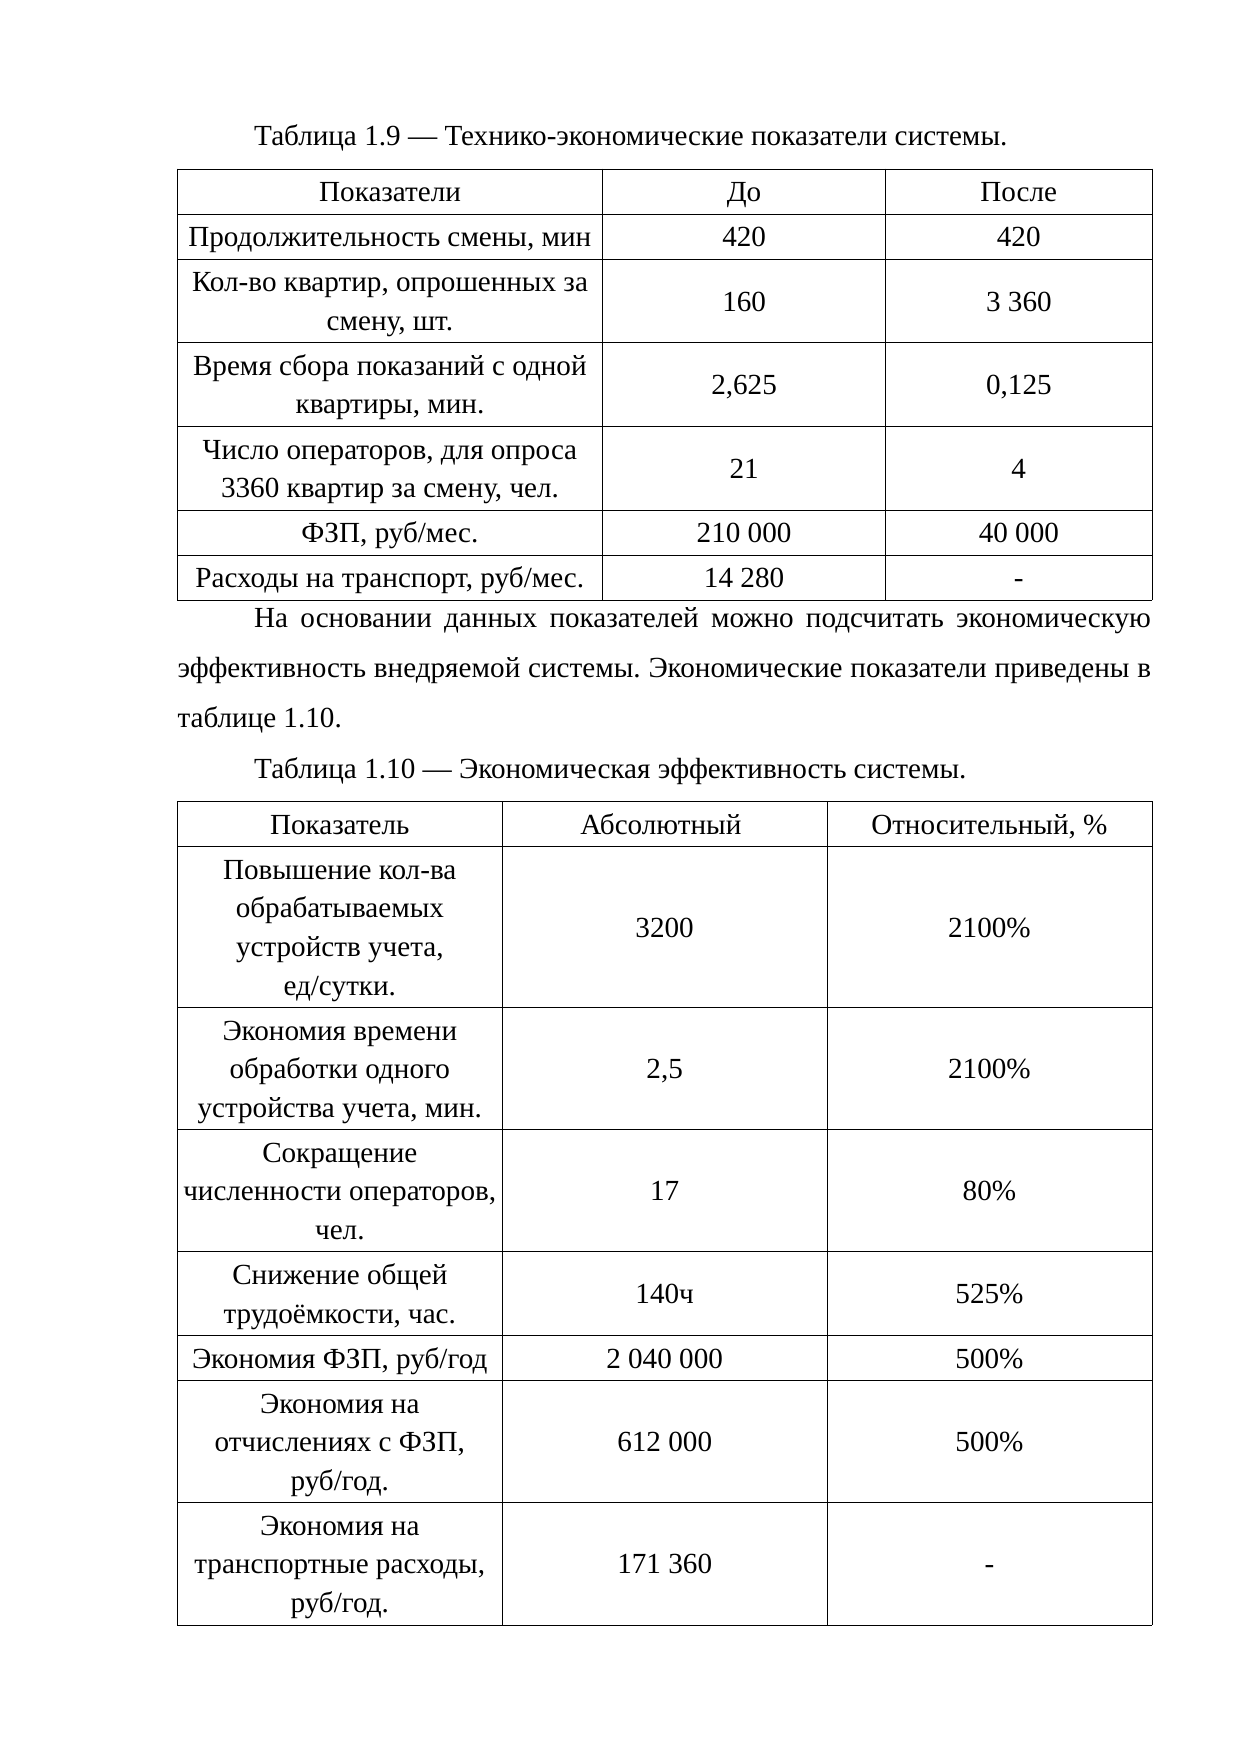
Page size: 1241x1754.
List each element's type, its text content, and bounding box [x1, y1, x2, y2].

table_cell 210 000 [603, 511, 885, 555]
table_cell 3200 [503, 847, 827, 1007]
table_cell 3 360 [886, 260, 1152, 342]
table_cell Снижение общей трудоёмкости, час. [178, 1252, 502, 1335]
table_header После [886, 170, 1152, 213]
table_cell Кол-во квартир, опрошенных за смену, шт. [178, 260, 602, 342]
table_cell 2,5 [503, 1008, 827, 1129]
table_cell Сокращение численности операторов, чел. [178, 1130, 502, 1251]
table_cell 160 [603, 260, 885, 342]
table_cell 17 [503, 1130, 827, 1251]
table_cell 2 040 000 [503, 1336, 827, 1380]
text Таблица 1.9 — Технико-экономические показатели системы. [177, 118, 1152, 152]
table_cell 21 [603, 427, 885, 509]
table_cell 2100% [828, 847, 1152, 1007]
table_cell Экономия ФЗП, руб/год [178, 1336, 502, 1380]
text Таблица 1.10 — Экономическая эффективность системы. [177, 751, 1152, 784]
table_cell Экономия на отчислениях с ФЗП, руб/год. [178, 1381, 502, 1502]
table_header До [603, 170, 885, 213]
table_cell 14 280 [603, 556, 885, 600]
table_cell Расходы на транспорт, руб/мес. [178, 556, 602, 600]
table_cell 4 [886, 427, 1152, 509]
table_header Показатель [178, 802, 502, 846]
table_cell Продолжительность смены, мин [178, 215, 602, 259]
table_cell 2,625 [603, 343, 885, 426]
table_header Относительный, % [828, 802, 1152, 846]
table_cell 40 000 [886, 511, 1152, 555]
table_cell Экономия времени обработки одного устройства учета, мин. [178, 1008, 502, 1129]
table_cell 0,125 [886, 343, 1152, 426]
text На основании данных показателей можно подсчитать экономическую эффективность внедряемой системы. Экономические показатели приведены в таблице 1.10. [177, 601, 1152, 734]
table_cell - [828, 1503, 1152, 1624]
table_cell Время сбора показаний с одной квартиры, мин. [178, 343, 602, 426]
table_cell 140ч [503, 1252, 827, 1335]
table_cell Экономия на транспортные расходы, руб/год. [178, 1503, 502, 1624]
table_cell - [886, 556, 1152, 600]
table_cell ФЗП, руб/мес. [178, 511, 602, 555]
table_cell 2100% [828, 1008, 1152, 1129]
table_cell 80% [828, 1130, 1152, 1251]
table_cell 612 000 [503, 1381, 827, 1502]
table_header Показатели [178, 170, 602, 213]
table_cell 420 [886, 215, 1152, 259]
table_cell 500% [828, 1381, 1152, 1502]
table_cell 171 360 [503, 1503, 827, 1624]
table_cell Повышение кол-ва обрабатываемых устройств учета, ед/сутки. [178, 847, 502, 1007]
table_cell 500% [828, 1336, 1152, 1380]
table_header Абсолютный [503, 802, 827, 846]
table_cell 420 [603, 215, 885, 259]
table_cell 525% [828, 1252, 1152, 1335]
table_cell Число операторов, для опроса 3360 квартир за смену, чел. [178, 427, 602, 509]
